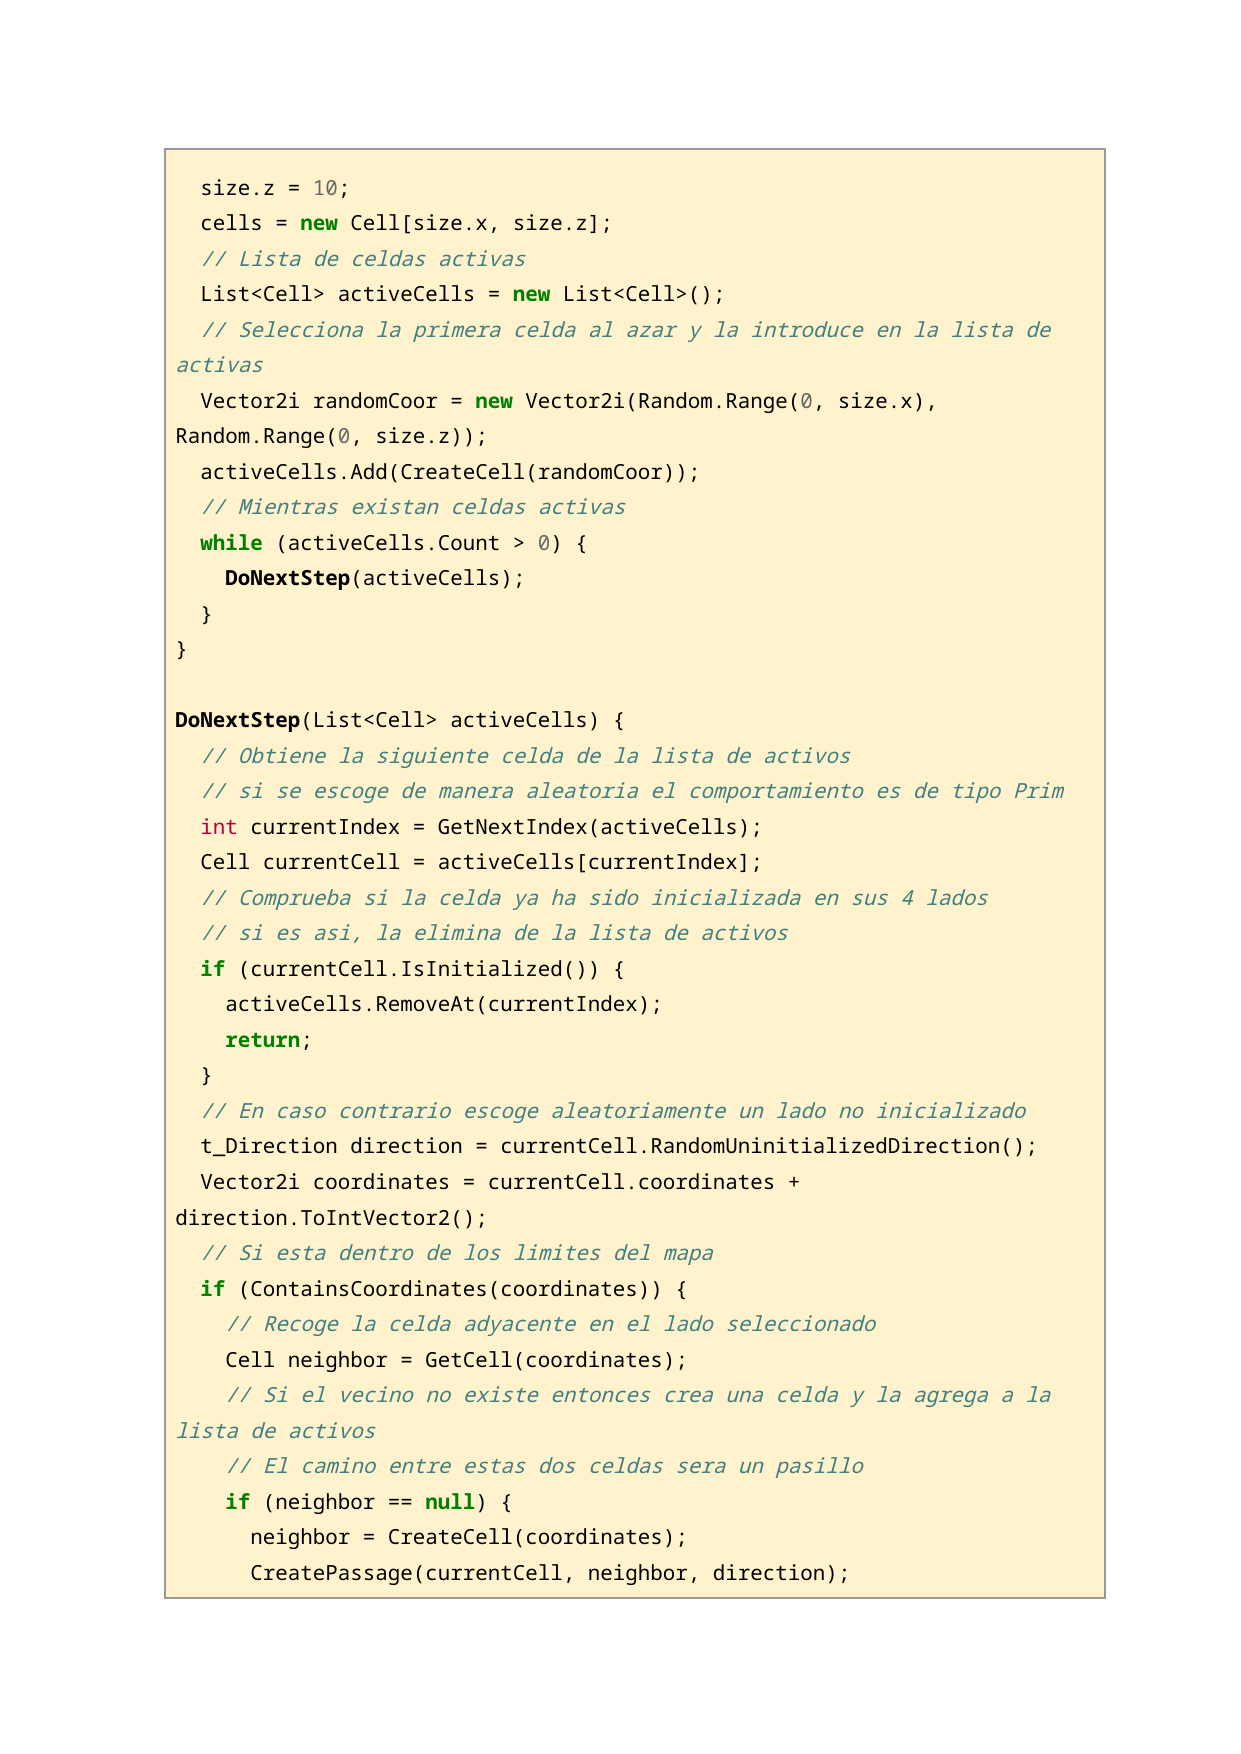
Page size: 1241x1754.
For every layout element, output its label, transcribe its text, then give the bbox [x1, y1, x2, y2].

table_header size.z = 10; cells = new Cell[size.x, size.z]; // Lista de celdas activas List<Cell> activeCells = new List<Cell>(); // Selecciona la primera celda al azar y la introduce en la lista de activas Vector2i randomCoor = new Vector2i(Random.Range(0, size.x), Random.Range(0, size.z)); activeCells.Add(CreateCell(randomCoor)); // Mientras existan celdas activas while (activeCells.Count > 0) { DoNextStep(activeCells); } } DoNextStep(List<Cell> activeCells) { // Obtiene la siguiente celda de la lista de activos // si se escoge de manera aleatoria el comportamiento es de tipo Prim int currentIndex = GetNextIndex(activeCells); Cell currentCell = activeCells[currentIndex]; // Comprueba si la celda ya ha sido inicializada en sus 4 lados // si es asi, la elimina de la lista de activos if (currentCell.IsInitialized()) { activeCells.RemoveAt(currentIndex); return; } // En caso contrario escoge aleatoriamente un lado no inicializado t_Direction direction = currentCell.RandomUninitializedDirection(); Vector2i coordinates = currentCell.coordinates + direction.ToIntVector2(); // Si esta dentro de los limites del mapa if (ContainsCoordinates(coordinates)) { // Recoge la celda adyacente en el lado seleccionado Cell neighbor = GetCell(coordinates); // Si el vecino no existe entonces crea una celda y la agrega a la lista de activos // El camino entre estas dos celdas sera un pasillo if (neighbor == null) { neighbor = CreateCell(coordinates); CreatePassage(currentCell, neighbor, direction); [166, 150, 1104, 1597]
